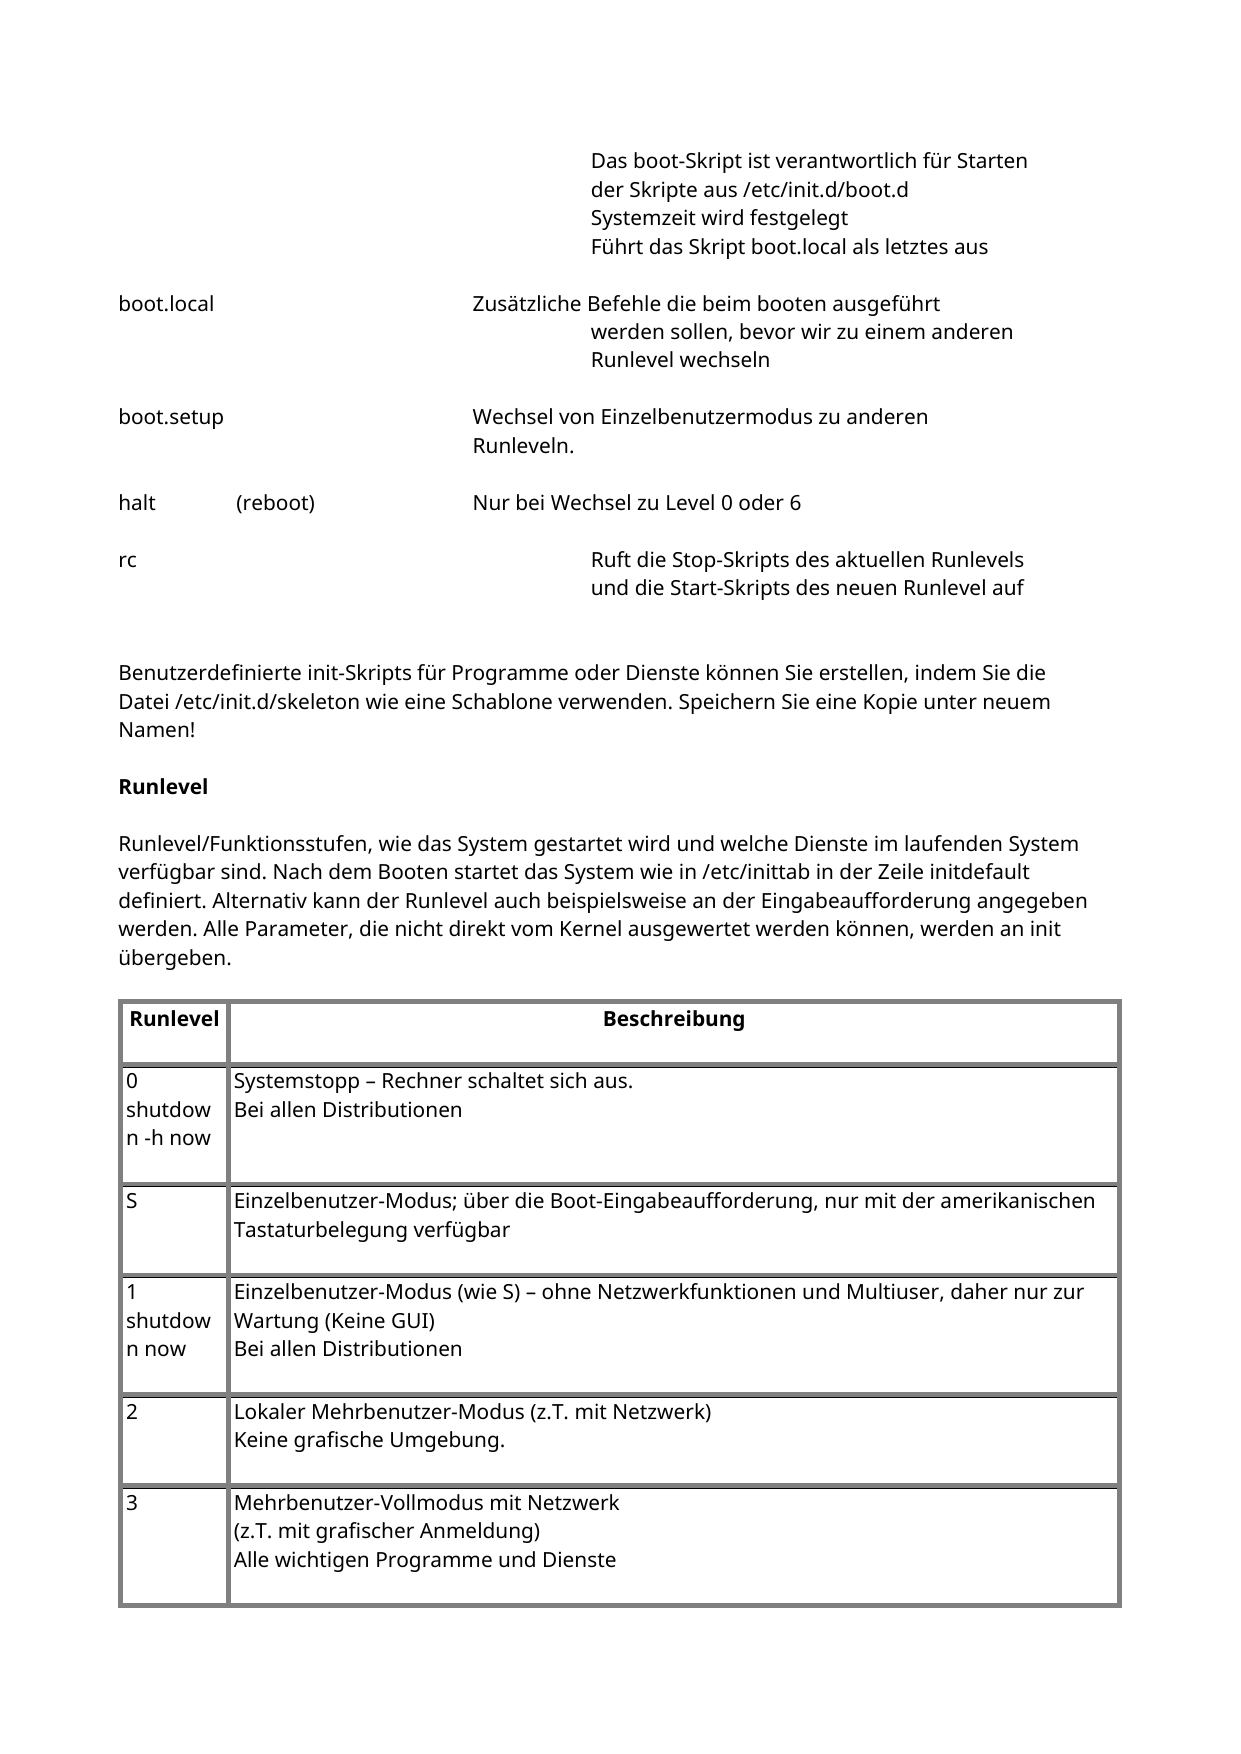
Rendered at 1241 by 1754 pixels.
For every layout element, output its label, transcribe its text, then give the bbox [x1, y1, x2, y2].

table_header Runlevel [123, 1004, 226, 1062]
table_cell 2 [123, 1398, 226, 1483]
table_cell 0 shutdown -h now [123, 1068, 226, 1182]
table_cell 3 [123, 1489, 226, 1603]
table_cell Systemstopp – Rechner schaltet sich aus. Bei allen Distributionen [231, 1068, 1117, 1182]
table_cell Lokaler Mehrbenutzer-Modus (z.T. mit Netzwerk) Keine grafische Umgebung. [231, 1398, 1117, 1483]
table_cell Einzelbenutzer-Modus; über die Boot-Eingabeaufforderung, nur mit der amerikanischen Tastaturbelegung verfügbar [231, 1187, 1117, 1273]
table_cell 1 shutdown now [123, 1278, 226, 1392]
table_cell S [123, 1187, 226, 1273]
table_cell Mehrbenutzer-Vollmodus mit Netzwerk (z.T. mit grafischer Anmeldung) Alle wichtigen Programme und Dienste [231, 1489, 1117, 1603]
table_header Beschreibung [231, 1004, 1117, 1062]
table_cell Einzelbenutzer-Modus (wie S) – ohne Netzwerkfunktionen und Multiuser, daher nur zur Wartung (Keine GUI) Bei allen Distributionen [231, 1278, 1117, 1392]
text Das boot-Skript ist verantwortlich für Starten der Skripte aus /etc/init.d/boot.d Systemzeit wird festgelegt Führt das Skript boot.local als letztes aus boot.local Zusätzliche Befehle die beim booten ausgeführt werden sollen, bevor wir zu einem anderen Runlevel wechseln boot.setup Wechsel von Einzelbenutzermodus zu anderen Runleveln. halt (reboot) Nur bei Wechsel zu Level 0 oder 6 rc Ruft die Stop-Skripts des aktuellen Runlevels und die Start-Skripts des neuen Runlevel auf Benutzerdefinierte init-Skripts für Programme oder Dienste können Sie erstellen, indem Sie die Datei /etc/init.d/skeleton wie eine Schablone verwenden. Speichern Sie eine Kopie unter neuem Namen! Runlevel Runlevel/Funktionsstufen, wie das System gestartet wird und welche Dienste im laufenden System verfügbar sind. Nach dem Booten startet das System wie in /etc/inittab in der Zeile initdefault definiert. Alternativ kann der Runlevel auch beispielsweise an der Eingabeaufforderung angegeben werden. Alle Parameter, die nicht direkt vom Kernel ausgewertet werden können, werden an init übergeben. [118, 118, 1122, 999]
